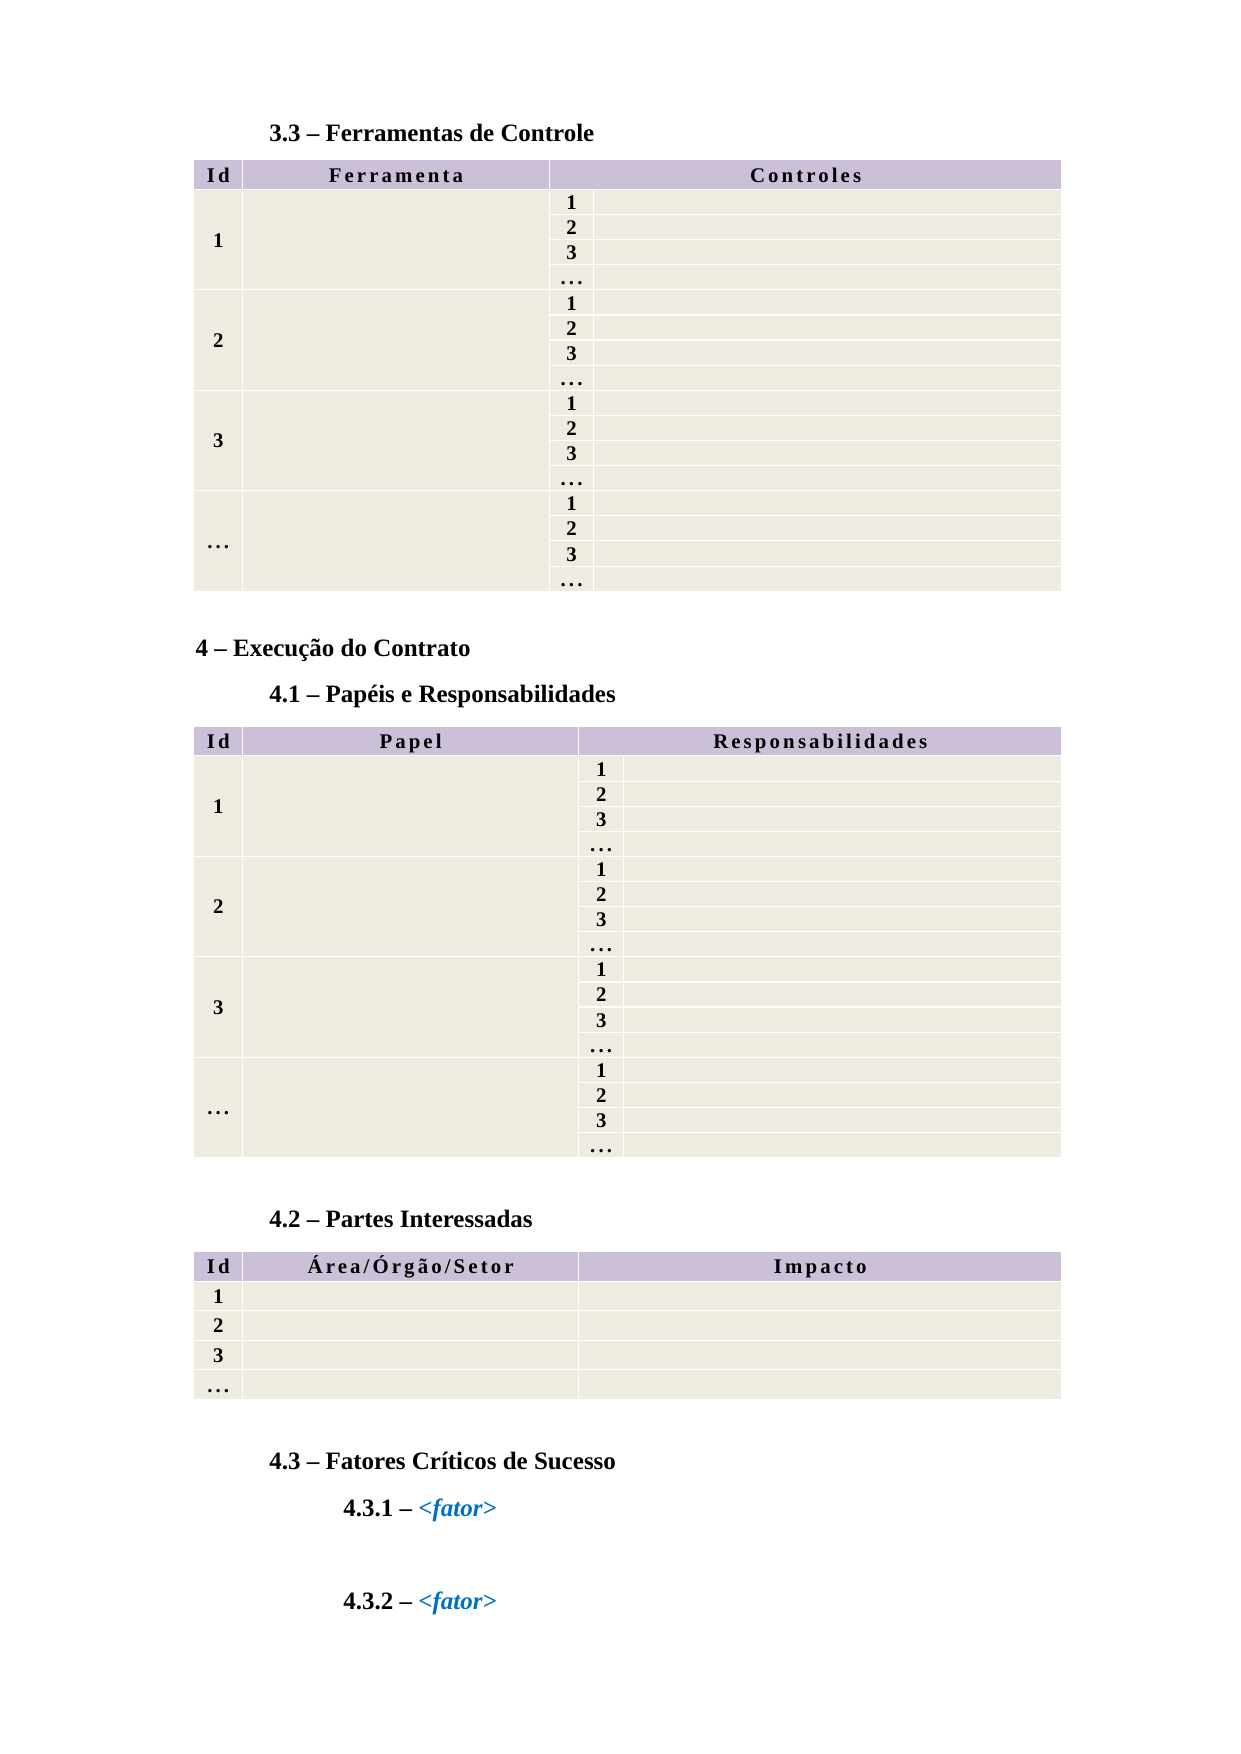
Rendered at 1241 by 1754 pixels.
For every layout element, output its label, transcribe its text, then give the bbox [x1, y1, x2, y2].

table_cell [579, 1282, 1061, 1310]
table_cell 2 [579, 983, 623, 1006]
table_cell ... [579, 1033, 623, 1057]
table_cell 1 [194, 756, 242, 856]
table_cell 2 [550, 215, 593, 239]
table_cell [624, 782, 1061, 806]
table_cell [594, 341, 1061, 365]
table_cell 3 [579, 1008, 623, 1032]
table_cell 1 [579, 1058, 623, 1082]
table_cell [243, 1311, 578, 1340]
table_cell [594, 240, 1061, 264]
table_cell [624, 857, 1061, 881]
table_cell ... [194, 491, 242, 591]
table_cell [624, 932, 1061, 956]
table_header Id [194, 1252, 242, 1281]
table_cell 2 [579, 882, 623, 906]
table_cell 2 [194, 857, 242, 956]
table_cell [594, 316, 1061, 339]
table_cell [594, 441, 1061, 465]
table_cell [594, 265, 1061, 289]
table_cell [243, 1341, 578, 1369]
table_cell 2 [550, 416, 593, 440]
table_cell [624, 832, 1061, 856]
table_cell ... [194, 1058, 242, 1157]
table_cell [594, 541, 1061, 566]
table_header Ferramenta [243, 160, 549, 189]
table_cell [243, 1282, 578, 1310]
text 4.2 – Partes Interessadas [195, 1204, 1064, 1233]
table_cell [594, 466, 1061, 490]
table_cell [243, 1370, 578, 1399]
table_cell ... [550, 265, 593, 289]
table_cell 1 [550, 290, 593, 314]
table_cell [624, 1008, 1061, 1032]
table_cell [579, 1311, 1061, 1340]
table_cell [594, 215, 1061, 239]
table_header Controles [550, 160, 1061, 189]
table_cell [624, 1133, 1061, 1157]
table_cell [594, 391, 1061, 415]
table_header Id [194, 727, 242, 755]
table_cell ... [550, 466, 593, 490]
table_cell ... [550, 567, 593, 591]
table_cell [624, 882, 1061, 906]
table_cell [579, 1341, 1061, 1369]
table_cell 1 [194, 190, 242, 289]
table_cell 3 [579, 807, 623, 831]
table_header Impacto [579, 1252, 1061, 1281]
table_cell 2 [194, 1311, 242, 1340]
table_cell ... [550, 366, 593, 390]
table_header Id [194, 160, 242, 189]
table_cell [243, 957, 578, 1057]
table_cell [243, 857, 578, 956]
table_cell [243, 391, 549, 490]
table_cell [594, 516, 1061, 540]
table_cell 1 [579, 857, 623, 881]
table_cell [579, 1370, 1061, 1399]
table_header Papel [243, 727, 578, 755]
table_cell 2 [550, 516, 593, 540]
table_header Responsabilidades [579, 727, 1061, 755]
table_cell 1 [194, 1282, 242, 1310]
table_cell [624, 1033, 1061, 1057]
table_cell 2 [194, 290, 242, 390]
table_cell [624, 983, 1061, 1006]
text 4 – Execução do Contrato [195, 633, 1064, 662]
table_cell [243, 491, 549, 591]
table_cell 3 [194, 391, 242, 490]
table_cell [624, 1083, 1061, 1107]
table_cell ... [579, 1133, 623, 1157]
table_cell [243, 1058, 578, 1157]
text 4.1 – Papéis e Responsabilidades [195, 679, 1064, 708]
table_cell [624, 907, 1061, 931]
text 4.3.1 – <fator> [195, 1493, 1064, 1522]
table_cell [594, 416, 1061, 440]
table_cell [624, 1058, 1061, 1082]
table_cell ... [579, 932, 623, 956]
table_cell [624, 957, 1061, 981]
table_cell 3 [550, 341, 593, 365]
table_cell 2 [579, 1083, 623, 1107]
table_cell 1 [550, 491, 593, 515]
table_header Área/Órgão/Setor [243, 1252, 578, 1281]
table_cell 1 [550, 190, 593, 214]
table_cell 2 [550, 316, 593, 339]
text 4.3.2 – <fator> [195, 1586, 1064, 1614]
text 3.3 – Ferramentas de Controle [195, 118, 1064, 147]
table_cell [624, 756, 1061, 781]
table_cell 1 [579, 957, 623, 981]
table_cell [594, 567, 1061, 591]
table_cell 1 [579, 756, 623, 781]
table_cell [594, 366, 1061, 390]
table_cell [243, 756, 578, 856]
table_cell 3 [550, 541, 593, 566]
table_cell [624, 807, 1061, 831]
table_cell 3 [579, 907, 623, 931]
table_cell [243, 190, 549, 289]
table_cell [594, 491, 1061, 515]
table_cell 3 [194, 957, 242, 1057]
table_cell 3 [550, 240, 593, 264]
table_cell [624, 1108, 1061, 1132]
text 4.3 – Fatores Críticos de Sucesso [195, 1446, 1064, 1475]
table_cell ... [194, 1370, 242, 1399]
table_cell 1 [550, 391, 593, 415]
table_cell [594, 290, 1061, 314]
table_cell 3 [550, 441, 593, 465]
table_cell ... [579, 832, 623, 856]
table_cell 2 [579, 782, 623, 806]
table_cell 3 [194, 1341, 242, 1369]
table_cell 3 [579, 1108, 623, 1132]
table_cell [594, 190, 1061, 214]
table_cell [243, 290, 549, 390]
